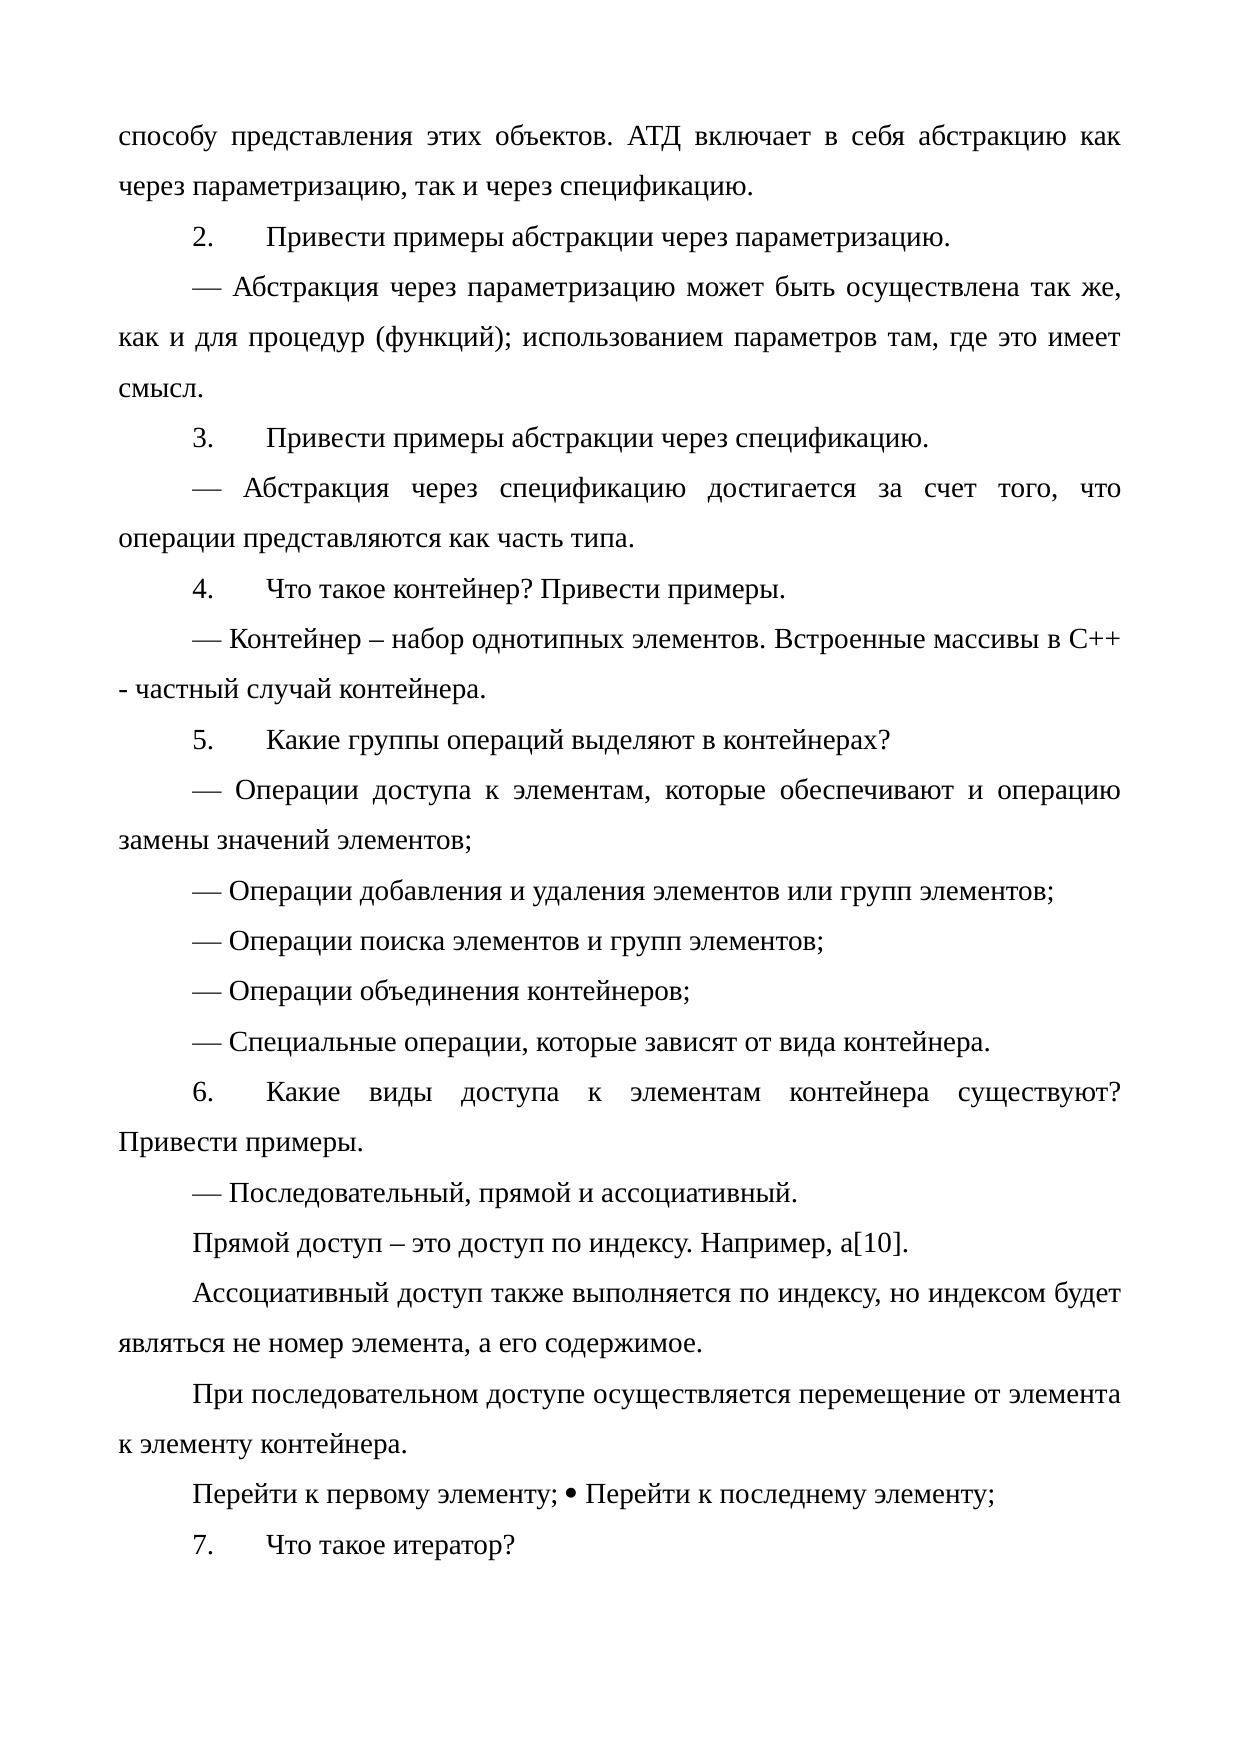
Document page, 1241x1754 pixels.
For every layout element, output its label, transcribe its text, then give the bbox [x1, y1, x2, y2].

text — Контейнер – набор однотипных элементов. Встроенные массивы в С++ - частный случай контейнера. [118, 621, 1122, 705]
list Какие группы операций выделяют в контейнерах? [118, 722, 1122, 755]
list Какие виды доступа к элементам контейнера существуют? Привести примеры. [118, 1074, 1122, 1158]
text — Операции поиска элементов и групп элементов; [118, 923, 1122, 957]
list Привести примеры абстракции через параметризацию. [118, 219, 1122, 252]
text При последовательном доступе осуществляется перемещение от элемента к элементу контейнера. [118, 1376, 1122, 1460]
list Привести примеры абстракции через спецификацию. [118, 420, 1122, 453]
text — Абстракция через спецификацию достигается за счет того, что операции представляются как часть типа. [118, 470, 1122, 554]
text — Операции добавления и удаления элементов или групп элементов; [118, 873, 1122, 906]
text способу представления этих объектов. АТД включает в себя абстракцию как через параметризацию, так и через спецификацию. [118, 118, 1122, 202]
text Ассоциативный доступ также выполняется по индексу, но индексом будет являться не номер элемента, а его содержимое. [118, 1275, 1122, 1359]
list Что такое контейнер? Привести примеры. [118, 571, 1122, 604]
text Прямой доступ – это доступ по индексу. Например, a[10]. [118, 1225, 1122, 1258]
text — Операции доступа к элементам, которые обеспечивают и операцию замены значений элементов; [118, 772, 1122, 856]
text — Абстракция через параметризацию может быть осуществлена так же, как и для процедур (функций); использованием параметров там, где это имеет смысл. [118, 269, 1122, 403]
text — Операции объединения контейнеров; [118, 973, 1122, 1007]
text — Специальные операции, которые зависят от вида контейнера. [118, 1024, 1122, 1057]
text — Последовательный, прямой и ассоциативный. [118, 1175, 1122, 1208]
text Перейти к первому элементу;  Перейти к последнему элементу; [118, 1477, 1122, 1510]
list Что такое итератор? [118, 1527, 1122, 1561]
